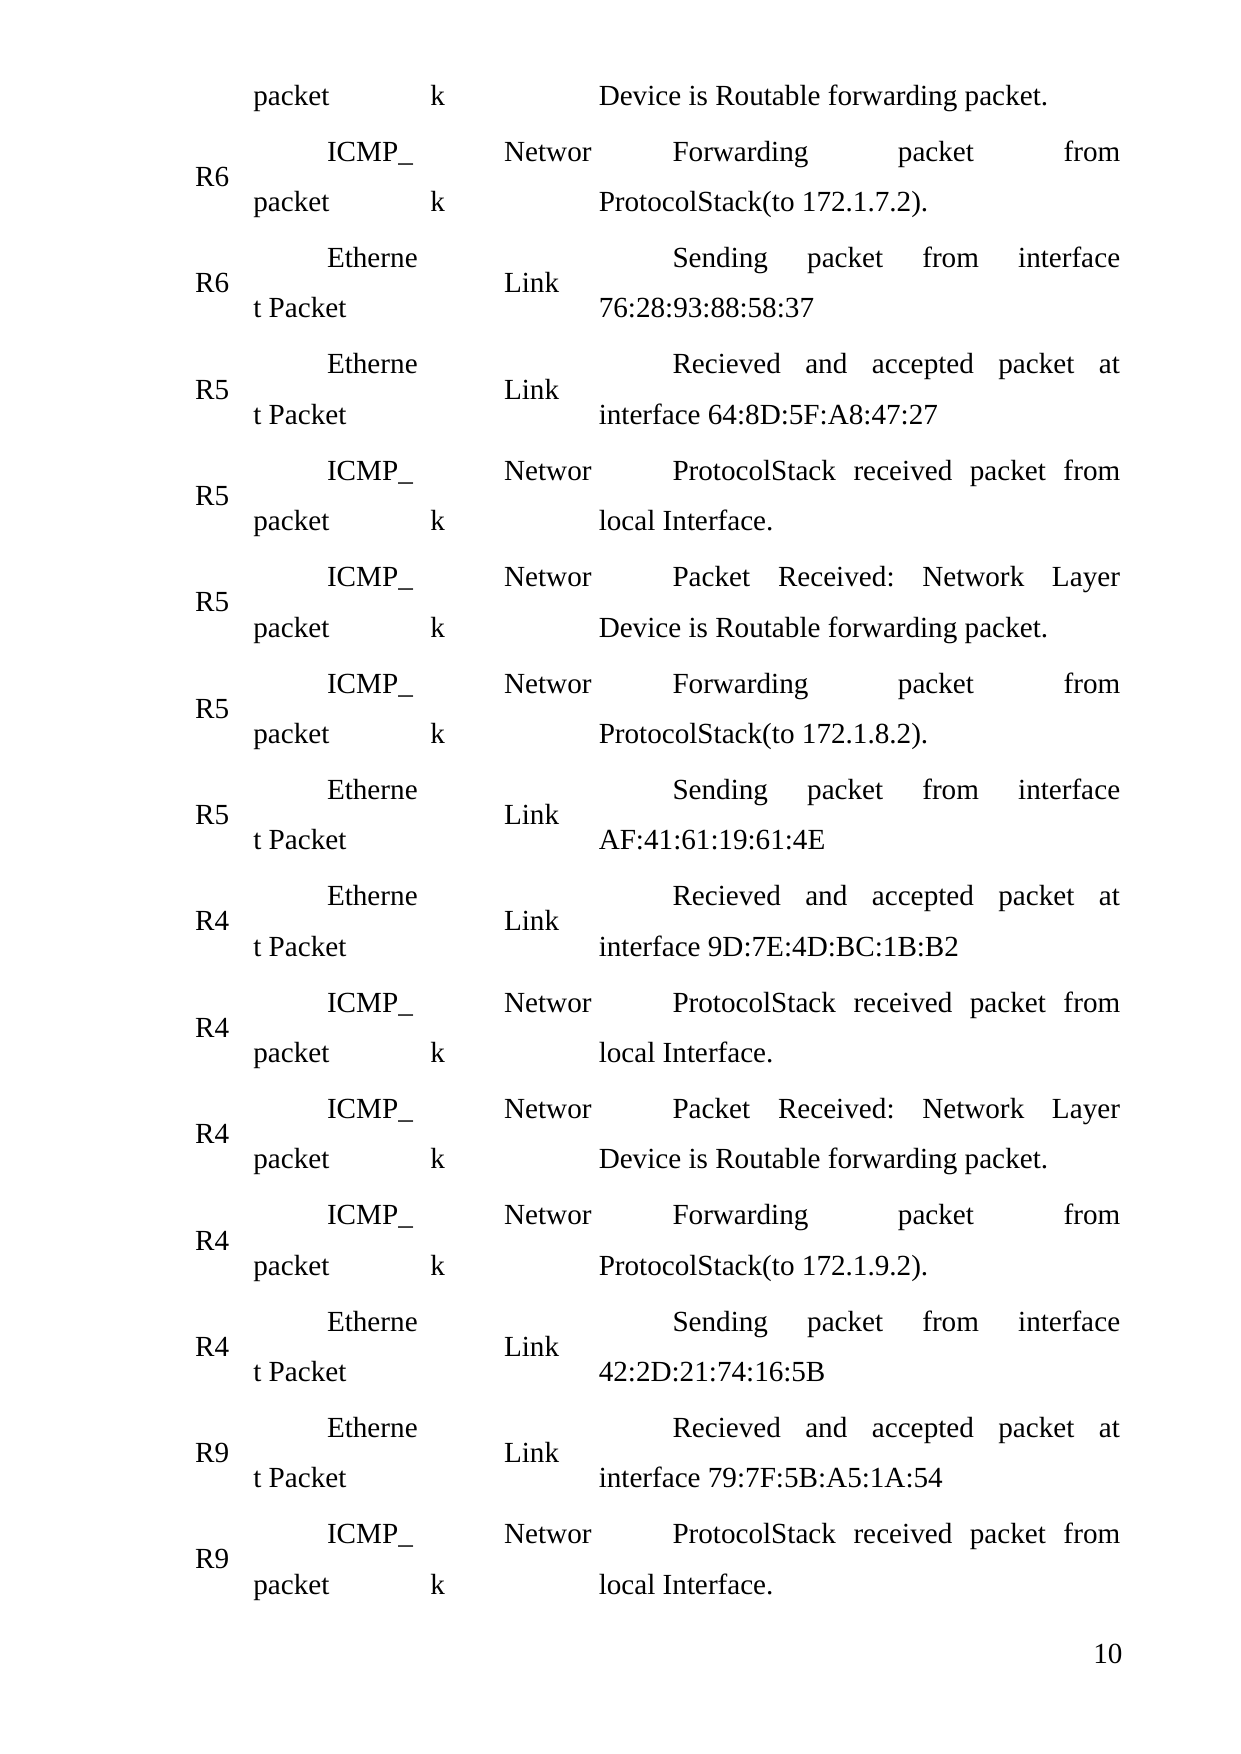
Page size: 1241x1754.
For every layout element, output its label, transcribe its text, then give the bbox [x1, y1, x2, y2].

table_cell ProtocolStack received packet from local Interface. [596, 1514, 1123, 1620]
table_cell packet [250, 75, 427, 131]
table_cell Sending packet from interface 76:28:93:88:58:37 [596, 238, 1123, 344]
table_cell Link [427, 1407, 596, 1514]
table_cell ICMP_packet [250, 1514, 427, 1620]
table_cell Forwarding packet from ProtocolStack(to 172.1.7.2). [596, 131, 1123, 237]
table_cell R9 [118, 1407, 250, 1514]
table_cell R5 [118, 663, 250, 769]
table_cell Forwarding packet from ProtocolStack(to 172.1.9.2). [596, 1195, 1123, 1301]
table_cell Ethernet Packet [250, 769, 427, 876]
table_cell Recieved and accepted packet at interface 9D:7E:4D:BC:1B:B2 [596, 876, 1123, 982]
table_cell Network [427, 1195, 596, 1301]
table_cell Link [427, 344, 596, 450]
table_cell R4 [118, 1195, 250, 1301]
table_cell ProtocolStack received packet from local Interface. [596, 450, 1123, 556]
table_cell R9 [118, 1514, 250, 1620]
table_cell Forwarding packet from ProtocolStack(to 172.1.8.2). [596, 663, 1123, 769]
table_cell Link [427, 238, 596, 344]
table_cell Network [427, 450, 596, 556]
table_cell ICMP_packet [250, 450, 427, 556]
table_cell R6 [118, 238, 250, 344]
table_cell ICMP_packet [250, 1088, 427, 1194]
table_cell Ethernet Packet [250, 876, 427, 982]
table_cell Network [427, 982, 596, 1088]
table_cell R5 [118, 769, 250, 876]
table_cell ICMP_packet [250, 982, 427, 1088]
table_cell R6 [118, 131, 250, 237]
table_cell Link [427, 876, 596, 982]
table_cell Device is Routable forwarding packet. [596, 75, 1123, 131]
table_cell R4 [118, 982, 250, 1088]
table_cell Recieved and accepted packet at interface 64:8D:5F:A8:47:27 [596, 344, 1123, 450]
table_cell Network [427, 131, 596, 237]
table_cell Packet Received: Network Layer Device is Routable forwarding packet. [596, 1088, 1123, 1194]
table_cell ICMP_packet [250, 1195, 427, 1301]
table_cell [118, 75, 250, 131]
table_cell Network [427, 556, 596, 663]
table_cell Ethernet Packet [250, 344, 427, 450]
table_cell R5 [118, 344, 250, 450]
table_cell ICMP_packet [250, 131, 427, 237]
table_cell k [427, 75, 596, 131]
table_cell Ethernet Packet [250, 238, 427, 344]
table_cell R4 [118, 1301, 250, 1407]
table_cell R5 [118, 556, 250, 663]
table_cell Ethernet Packet [250, 1407, 427, 1514]
table_cell R4 [118, 876, 250, 982]
table_cell Sending packet from interface 42:2D:21:74:16:5B [596, 1301, 1123, 1407]
table_cell Recieved and accepted packet at interface 79:7F:5B:A5:1A:54 [596, 1407, 1123, 1514]
table_cell Link [427, 1301, 596, 1407]
table_cell Network [427, 1514, 596, 1620]
table_cell R4 [118, 1088, 250, 1194]
table_cell Network [427, 1088, 596, 1194]
table_cell ICMP_packet [250, 556, 427, 663]
table_cell Link [427, 769, 596, 876]
table_cell Packet Received: Network Layer Device is Routable forwarding packet. [596, 556, 1123, 663]
table_cell ProtocolStack received packet from local Interface. [596, 982, 1123, 1088]
table_cell ICMP_packet [250, 663, 427, 769]
table_cell Ethernet Packet [250, 1301, 427, 1407]
table_cell Network [427, 663, 596, 769]
table_cell R5 [118, 450, 250, 556]
table_cell Sending packet from interface AF:41:61:19:61:4E [596, 769, 1123, 876]
